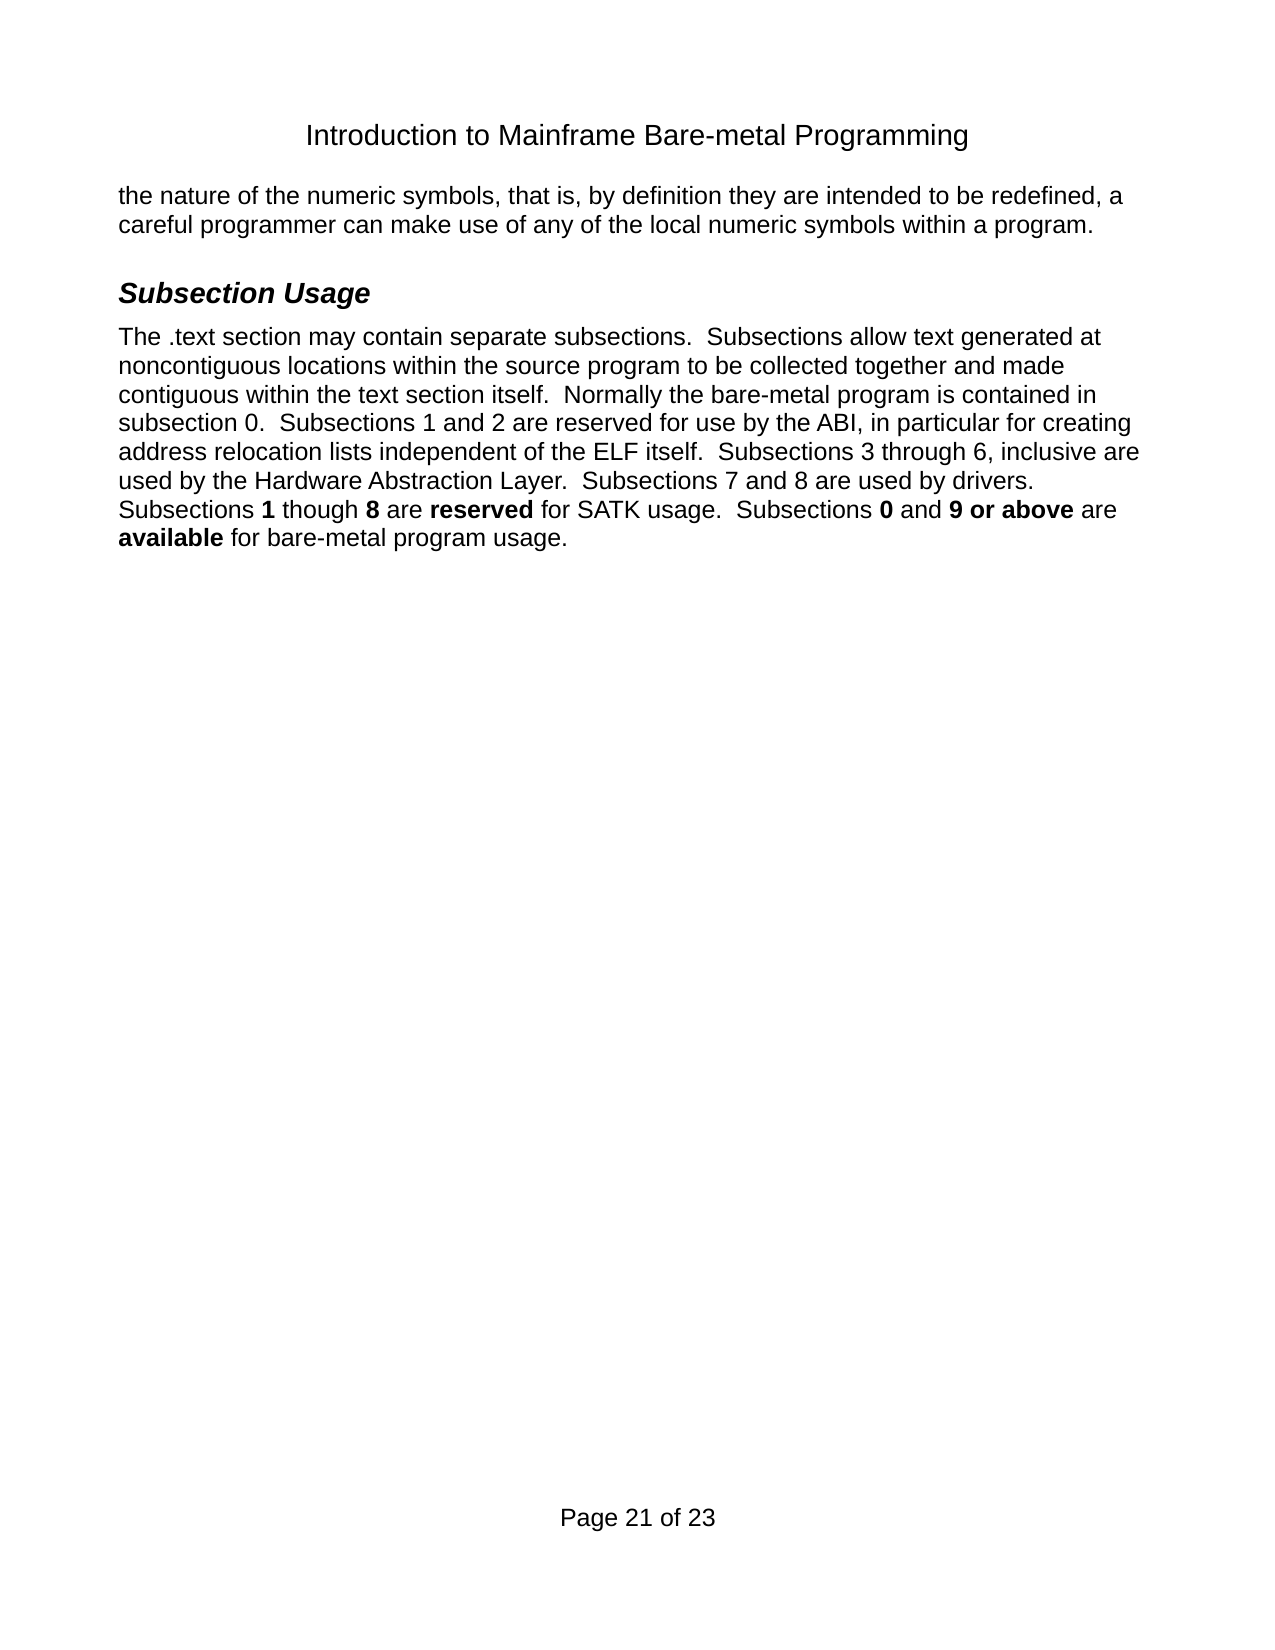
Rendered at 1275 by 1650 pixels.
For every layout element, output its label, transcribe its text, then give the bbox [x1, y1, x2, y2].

text the nature of the numeric symbols, that is, by definition they are intended to be redefined, a careful programmer can make use of any of the local numeric symbols within a program. [118, 181, 1157, 239]
subtitle Subsection Usage [118, 276, 1157, 310]
text The .text section may contain separate subsections. Subsections allow text generated at noncontiguous locations within the source program to be collected together and made contiguous within the text section itself. Normally the bare-metal program is contained in subsection 0. Subsections 1 and 2 are reserved for use by the ABI, in particular for creating address relocation lists independent of the ELF itself. Subsections 3 through 6, inclusive are used by the Hardware Abstraction Layer. Subsections 7 and 8 are used by drivers. Subsections 1 though 8 are reserved for SATK usage. Subsections 0 and 9 or above are available for bare-metal program usage. [118, 322, 1157, 552]
